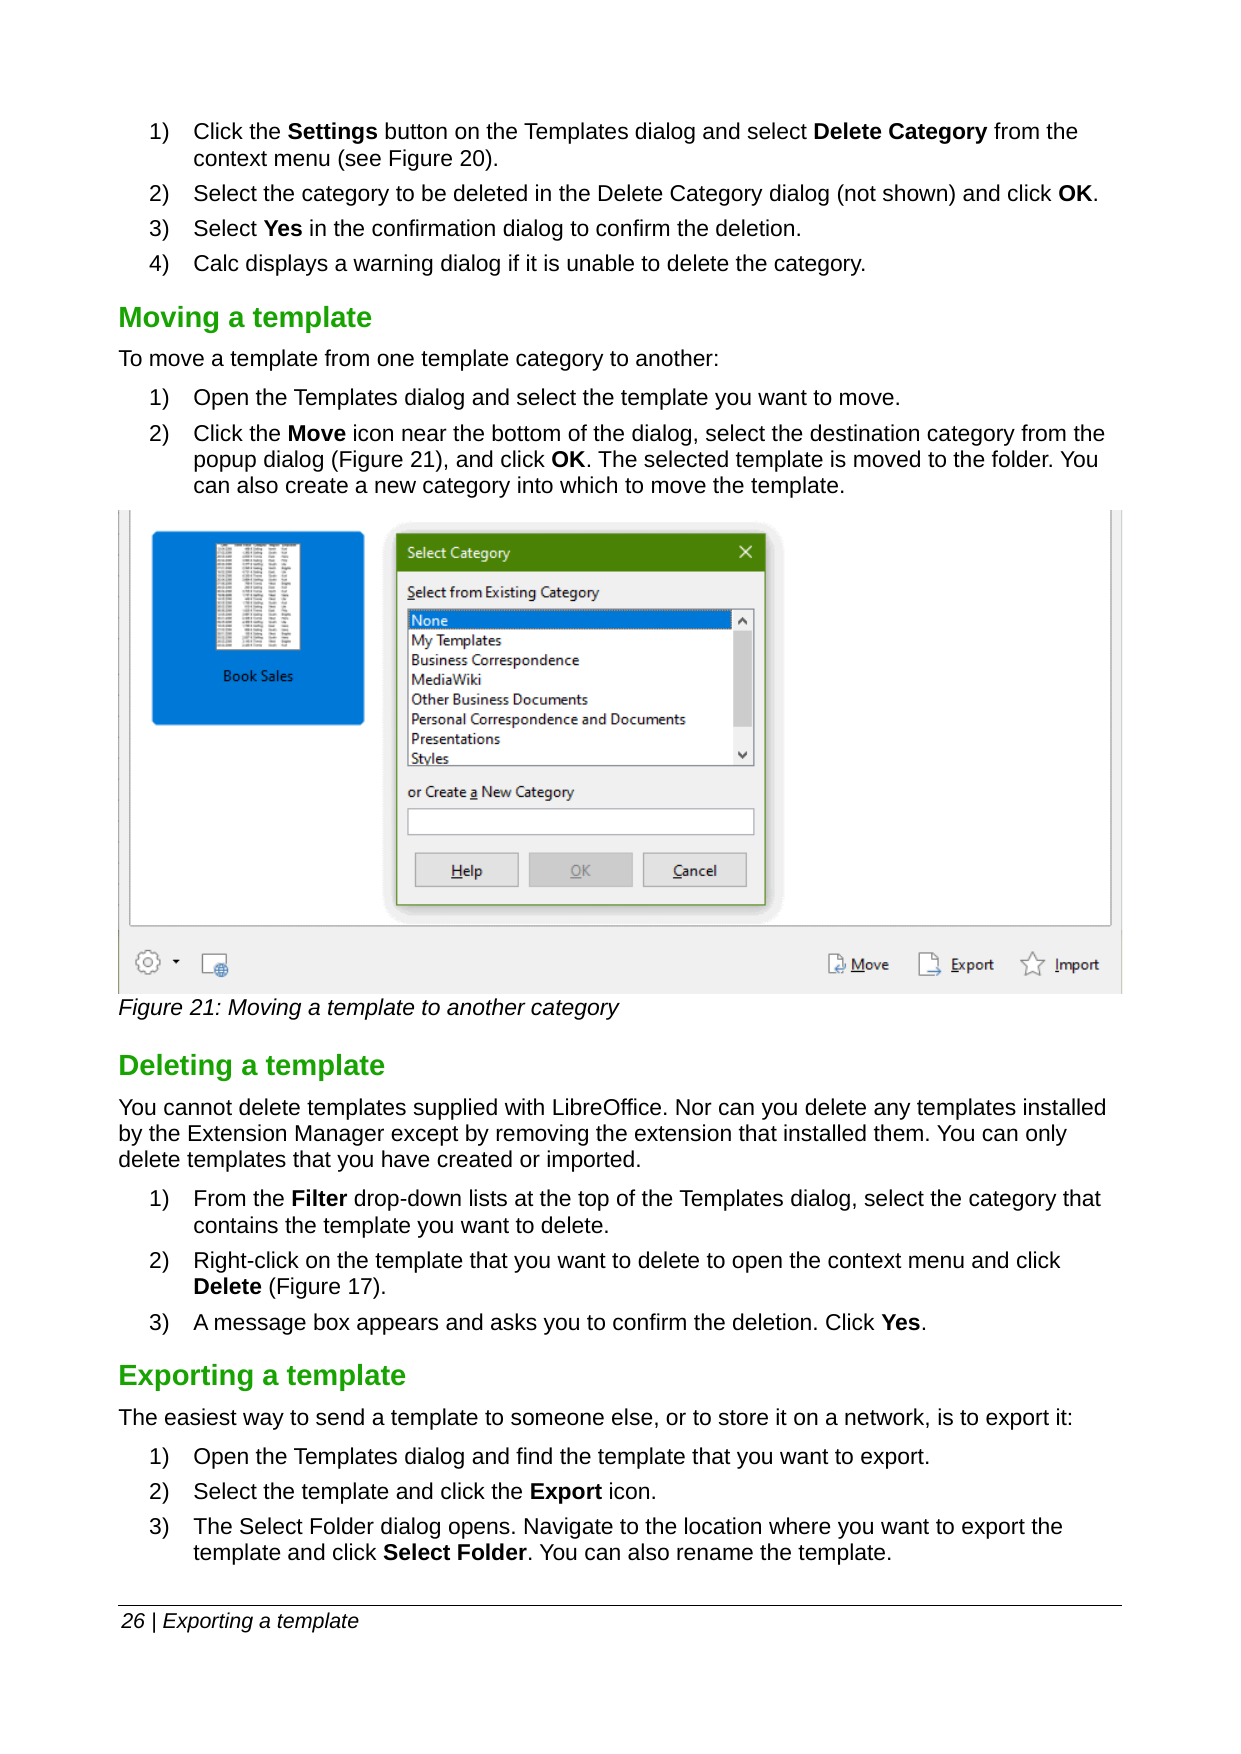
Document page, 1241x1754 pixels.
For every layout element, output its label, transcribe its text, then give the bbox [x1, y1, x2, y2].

list The Select Folder dialog opens. Navigate to the location where you want to export the template and click Select Folder. You can also rename the template. [169, 1513, 1122, 1566]
list Click the Settings button on the Templates dialog and select Delete Category from the context menu (see Figure 20). [169, 118, 1122, 171]
list To move a template from one template category to another: [118, 345, 1122, 372]
subtitle Moving a template [118, 300, 1122, 334]
list A message box appears and asks you to confirm the deletion. Click Yes. [169, 1308, 1122, 1335]
list Open the Templates dialog and select the template you want to move. [169, 384, 1122, 411]
list Right-click on the template that you want to delete to open the context menu and click Delete (Figure 17). [169, 1247, 1122, 1299]
list Select the template and click the Export icon. [169, 1478, 1122, 1504]
list Select Yes in the confirmation dialog to confirm the deletion. [169, 215, 1122, 241]
list Select the category to be deleted in the Delete Category dialog (not shown) and click OK. [169, 180, 1122, 206]
list You cannot delete templates supplied with LibreOffice. Nor can you delete any templates installed by the Extension Manager except by removing the extension that installed them. You can only delete templates that you have created or imported. [118, 1094, 1122, 1173]
list From the Filter drop-down lists at the top of the Templates dialog, select the category that contains the template you want to delete. [169, 1185, 1122, 1238]
list Click the Move icon near the bottom of the dialog, select the destination category from the popup dialog (Figure 21), and click OK. The selected template is moved to the folder. You can also create a new category into which to move the template. [169, 419, 1122, 498]
text Figure 21: Moving a template to another category [118, 994, 1122, 1020]
subtitle Deleting a template [118, 1048, 1122, 1082]
list The easiest way to send a template to someone else, or to store it on a network, is to export it: [118, 1404, 1122, 1430]
subtitle Exporting a template [118, 1358, 1122, 1392]
picture [118, 510, 1123, 994]
list Calc displays a warning dialog if it is unable to delete the category. [169, 250, 1122, 276]
list Open the Templates dialog and find the template that you want to export. [169, 1443, 1122, 1469]
